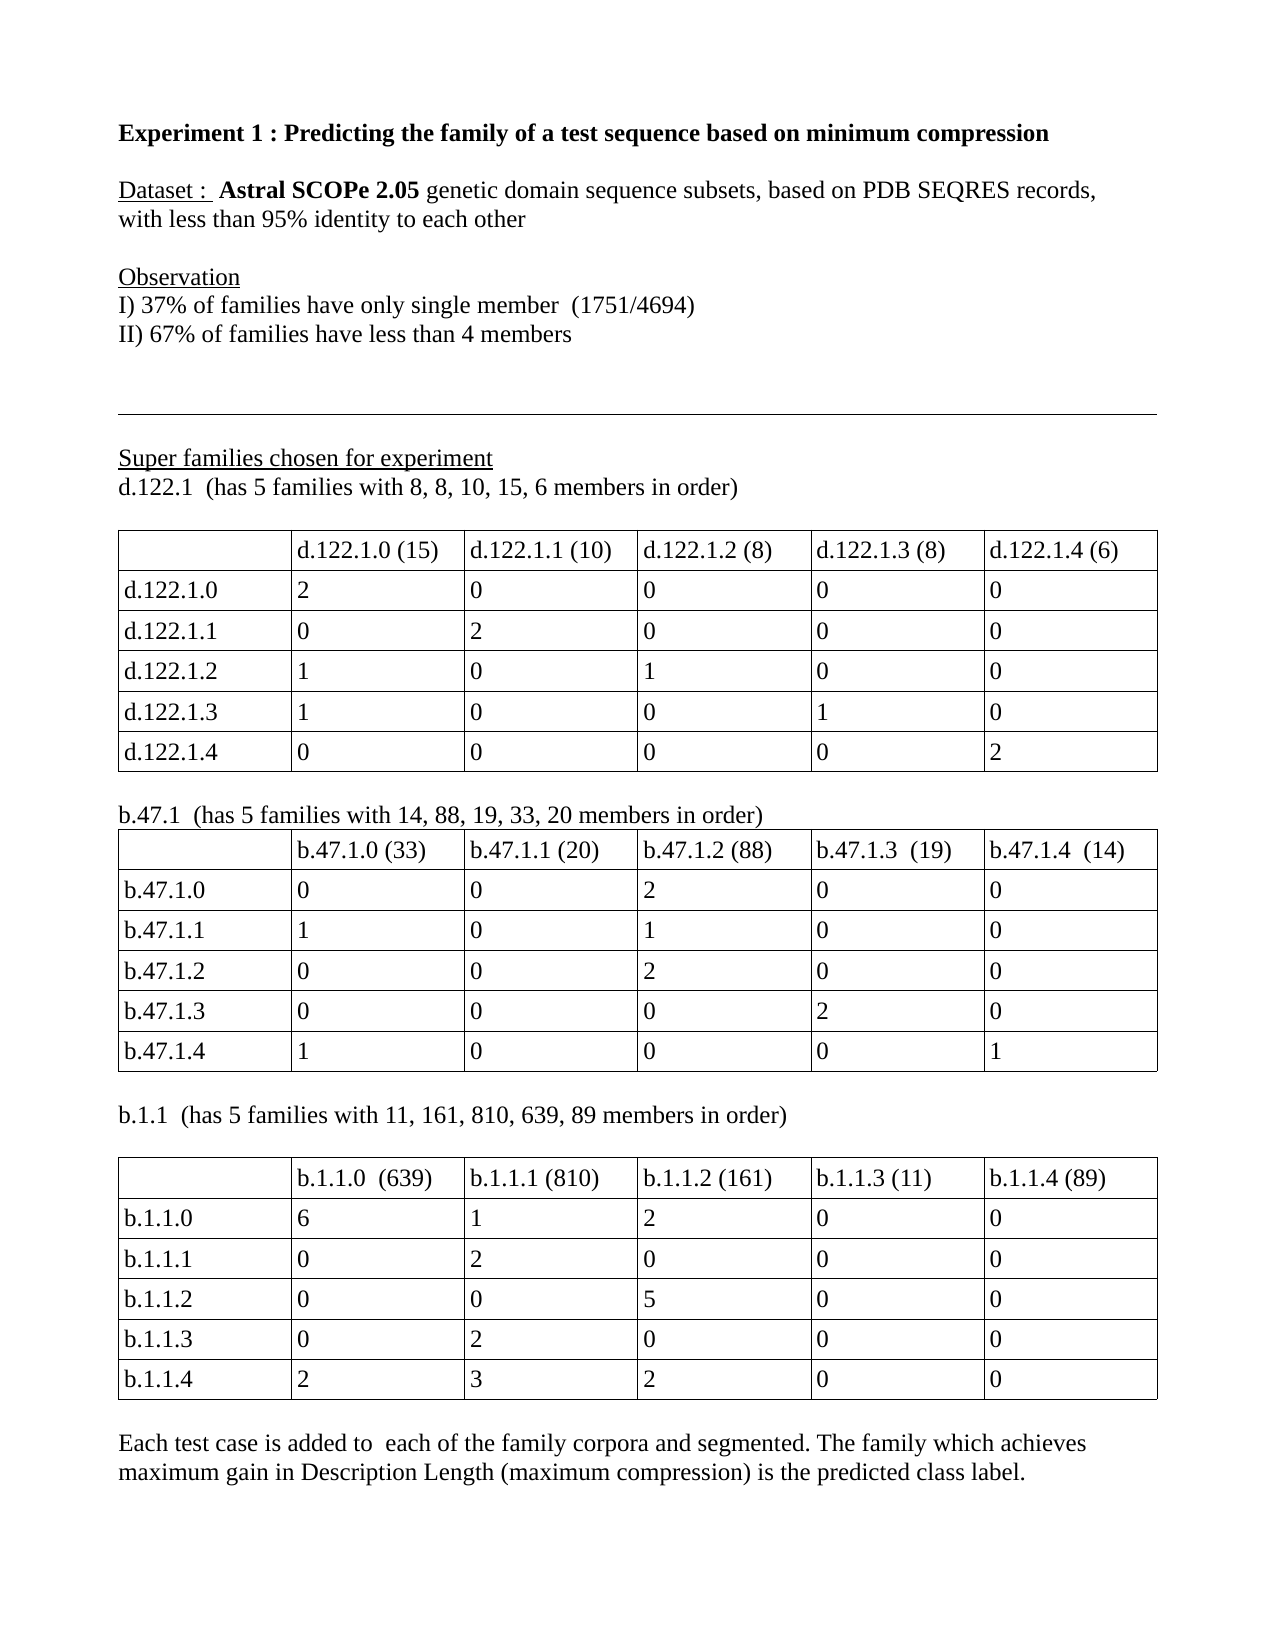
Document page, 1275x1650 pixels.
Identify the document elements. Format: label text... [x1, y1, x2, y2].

table_cell 0 [292, 1279, 464, 1318]
table_cell 1 [638, 651, 811, 691]
table_header b.47.1.4 (14) [985, 830, 1157, 869]
table_cell 0 [292, 951, 464, 990]
table_cell 2 [638, 870, 811, 909]
table_cell 0 [812, 1320, 984, 1359]
table_cell b.47.1.2 [119, 951, 291, 990]
table_header d.122.1.4 (6) [985, 531, 1157, 570]
text Observation [118, 262, 1157, 291]
table_cell 0 [812, 1199, 984, 1238]
table_cell 0 [985, 651, 1157, 691]
table_cell 0 [638, 611, 811, 650]
table_cell 0 [638, 571, 811, 610]
table_cell 2 [465, 1239, 637, 1278]
table_header d.122.1.1 (10) [465, 531, 637, 570]
table_cell 0 [812, 1360, 984, 1399]
table_header d.122.1.2 (8) [638, 531, 811, 570]
table_cell 0 [638, 692, 811, 731]
table_cell b.47.1.0 [119, 870, 291, 909]
table_cell 0 [465, 911, 637, 950]
table_cell d.122.1.4 [119, 732, 291, 771]
table_cell 6 [292, 1199, 464, 1238]
text II) 67% of families have less than 4 members [118, 319, 1157, 348]
table_header [119, 1158, 291, 1197]
table_cell 0 [812, 951, 984, 990]
table_cell 0 [812, 870, 984, 909]
table_cell 0 [812, 571, 984, 610]
table_cell 2 [638, 1360, 811, 1399]
table_cell 1 [985, 1032, 1157, 1071]
table_cell 0 [292, 991, 464, 1031]
table_header b.47.1.0 (33) [292, 830, 464, 869]
table_cell 0 [292, 732, 464, 771]
table_cell 0 [465, 1032, 637, 1071]
table_cell 0 [812, 651, 984, 691]
table_cell 2 [638, 951, 811, 990]
table_header [119, 830, 291, 869]
table_cell b.1.1.2 [119, 1279, 291, 1318]
table_cell 2 [465, 1320, 637, 1359]
table_cell 0 [812, 1239, 984, 1278]
table_cell 0 [812, 911, 984, 950]
table_cell 0 [985, 571, 1157, 610]
table_cell 0 [985, 1199, 1157, 1238]
table_cell 2 [292, 571, 464, 610]
text Dataset : Astral SCOPe 2.05 genetic domain sequence subsets, based on PDB SEQRES records, with less than 95% identity to each other [118, 176, 1157, 233]
table_cell 0 [985, 911, 1157, 950]
text Experiment 1 : Predicting the family of a test sequence based on minimum compression [118, 118, 1157, 147]
table_cell 0 [638, 1032, 811, 1071]
table_cell 2 [985, 732, 1157, 771]
table_cell 0 [985, 1279, 1157, 1318]
table_cell 0 [638, 1320, 811, 1359]
table_cell 1 [292, 911, 464, 950]
table_cell 1 [292, 651, 464, 691]
table_cell 1 [292, 1032, 464, 1071]
table_cell 0 [292, 870, 464, 909]
table_cell 0 [292, 611, 464, 650]
table_header b.47.1.3 (19) [812, 830, 984, 869]
table_header d.122.1.0 (15) [292, 531, 464, 570]
table_cell 0 [985, 1239, 1157, 1278]
table_cell 0 [638, 1239, 811, 1278]
table_header b.1.1.2 (161) [638, 1158, 811, 1197]
table_cell 0 [292, 1239, 464, 1278]
table_cell 0 [638, 732, 811, 771]
table_cell 0 [812, 732, 984, 771]
table_cell d.122.1.2 [119, 651, 291, 691]
table_cell b.1.1.4 [119, 1360, 291, 1399]
table_cell 1 [292, 692, 464, 731]
table_cell 0 [465, 651, 637, 691]
table_cell b.1.1.3 [119, 1320, 291, 1359]
table_cell b.1.1.0 [119, 1199, 291, 1238]
table_header d.122.1.3 (8) [812, 531, 984, 570]
table_cell 5 [638, 1279, 811, 1318]
table_cell 2 [292, 1360, 464, 1399]
table_header b.1.1.3 (11) [812, 1158, 984, 1197]
table_cell 2 [638, 1199, 811, 1238]
table_cell 0 [985, 611, 1157, 650]
table_cell 0 [985, 1320, 1157, 1359]
table_cell 0 [985, 870, 1157, 909]
table_cell 0 [465, 1279, 637, 1318]
text b.47.1 (has 5 families with 14, 88, 19, 33, 20 members in order) [118, 800, 1157, 829]
table_cell 1 [638, 911, 811, 950]
table_header b.47.1.2 (88) [638, 830, 811, 869]
table_cell 1 [812, 692, 984, 731]
table_header b.1.1.0 (639) [292, 1158, 464, 1197]
table_cell b.47.1.4 [119, 1032, 291, 1071]
text b.1.1 (has 5 families with 11, 161, 810, 639, 89 members in order) [118, 1100, 1157, 1128]
table_cell 0 [985, 991, 1157, 1031]
table_cell 0 [812, 1279, 984, 1318]
table_header [119, 531, 291, 570]
table_header b.47.1.1 (20) [465, 830, 637, 869]
text Super families chosen for experiment [118, 443, 1157, 472]
text d.122.1 (has 5 families with 8, 8, 10, 15, 6 members in order) [118, 472, 1157, 501]
table_cell 0 [985, 1360, 1157, 1399]
table_cell b.1.1.1 [119, 1239, 291, 1278]
table_cell d.122.1.0 [119, 571, 291, 610]
table_cell b.47.1.1 [119, 911, 291, 950]
table_cell b.47.1.3 [119, 991, 291, 1031]
table_cell d.122.1.3 [119, 692, 291, 731]
table_header b.1.1.1 (810) [465, 1158, 637, 1197]
table_header b.1.1.4 (89) [985, 1158, 1157, 1197]
table_cell 0 [638, 991, 811, 1031]
table_cell 3 [465, 1360, 637, 1399]
table_cell 0 [985, 692, 1157, 731]
text Each test case is added to each of the family corpora and segmented. The family which achieves maximum gain in Description Length (maximum compression) is the predicted class label. [118, 1428, 1157, 1485]
table_cell 1 [465, 1199, 637, 1238]
table_cell 2 [812, 991, 984, 1031]
table_cell 0 [812, 1032, 984, 1071]
table_cell 0 [465, 951, 637, 990]
table_cell d.122.1.1 [119, 611, 291, 650]
table_cell 0 [465, 692, 637, 731]
table_cell 0 [812, 611, 984, 650]
text I) 37% of families have only single member (1751/4694) [118, 291, 1157, 319]
table_cell 0 [465, 870, 637, 909]
table_cell 2 [465, 611, 637, 650]
table_cell 0 [465, 571, 637, 610]
table_cell 0 [465, 732, 637, 771]
table_cell 0 [465, 991, 637, 1031]
table_cell 0 [292, 1320, 464, 1359]
table_cell 0 [985, 951, 1157, 990]
